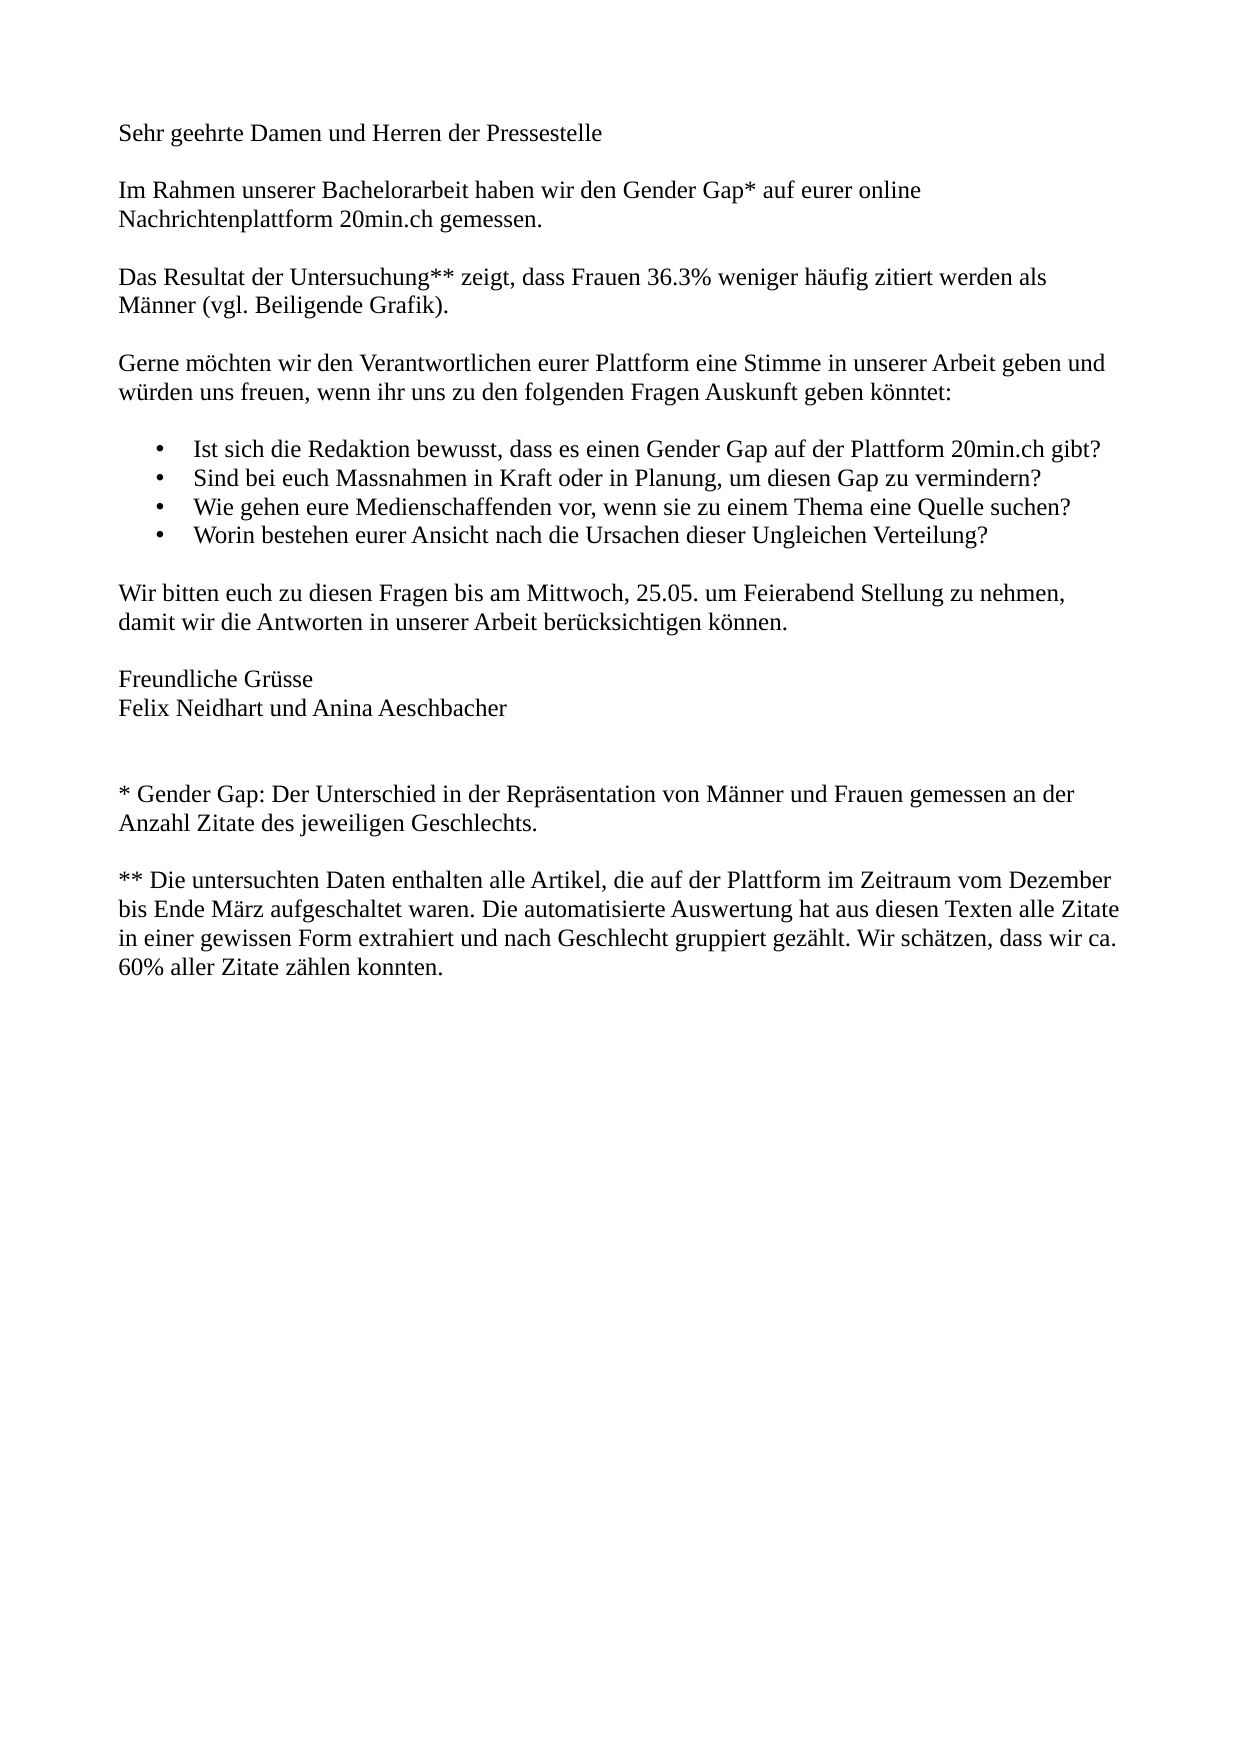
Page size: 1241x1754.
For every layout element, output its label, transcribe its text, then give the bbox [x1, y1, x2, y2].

list Wie gehen eure Medienschaffenden vor, wenn sie zu einem Thema eine Quelle suchen? [156, 492, 1122, 521]
list Worin bestehen eurer Ansicht nach die Ursachen dieser Ungleichen Verteilung? [156, 521, 1122, 549]
text Gerne möchten wir den Verantwortlichen eurer Plattform eine Stimme in unserer Arbeit geben und würden uns freuen, wenn ihr uns zu den folgenden Fragen Auskunft geben könntet: [118, 348, 1122, 406]
text Felix Neidhart und Anina Aeschbacher [118, 693, 1122, 722]
text Im Rahmen unserer Bachelorarbeit haben wir den Gender Gap* auf eurer online Nachrichtenplattform 20min.ch gemessen. [118, 176, 1122, 233]
text Freundliche Grüsse [118, 664, 1122, 693]
text Das Resultat der Untersuchung** zeigt, dass Frauen 36.3% weniger häufig zitiert werden als Männer (vgl. Beiligende Grafik). [118, 262, 1122, 319]
text ** Die untersuchten Daten enthalten alle Artikel, die auf der Plattform im Zeitraum vom Dezember bis Ende März aufgeschaltet waren. Die automatisierte Auswertung hat aus diesen Texten alle Zitate in einer gewissen Form extrahiert und nach Geschlecht gruppiert gezählt. Wir schätzen, dass wir ca. 60% aller Zitate zählen konnten. [118, 866, 1122, 981]
list Ist sich die Redaktion bewusst, dass es einen Gender Gap auf der Plattform 20min.ch gibt? [156, 434, 1122, 463]
list Sind bei euch Massnahmen in Kraft oder in Planung, um diesen Gap zu vermindern? [156, 463, 1122, 492]
text Wir bitten euch zu diesen Fragen bis am Mittwoch, 25.05. um Feierabend Stellung zu nehmen, damit wir die Antworten in unserer Arbeit berücksichtigen können. [118, 578, 1122, 636]
text Sehr geehrte Damen und Herren der Pressestelle [118, 118, 1122, 147]
text * Gender Gap: Der Unterschied in der Repräsentation von Männer und Frauen gemessen an der Anzahl Zitate des jeweiligen Geschlechts. [118, 779, 1122, 837]
